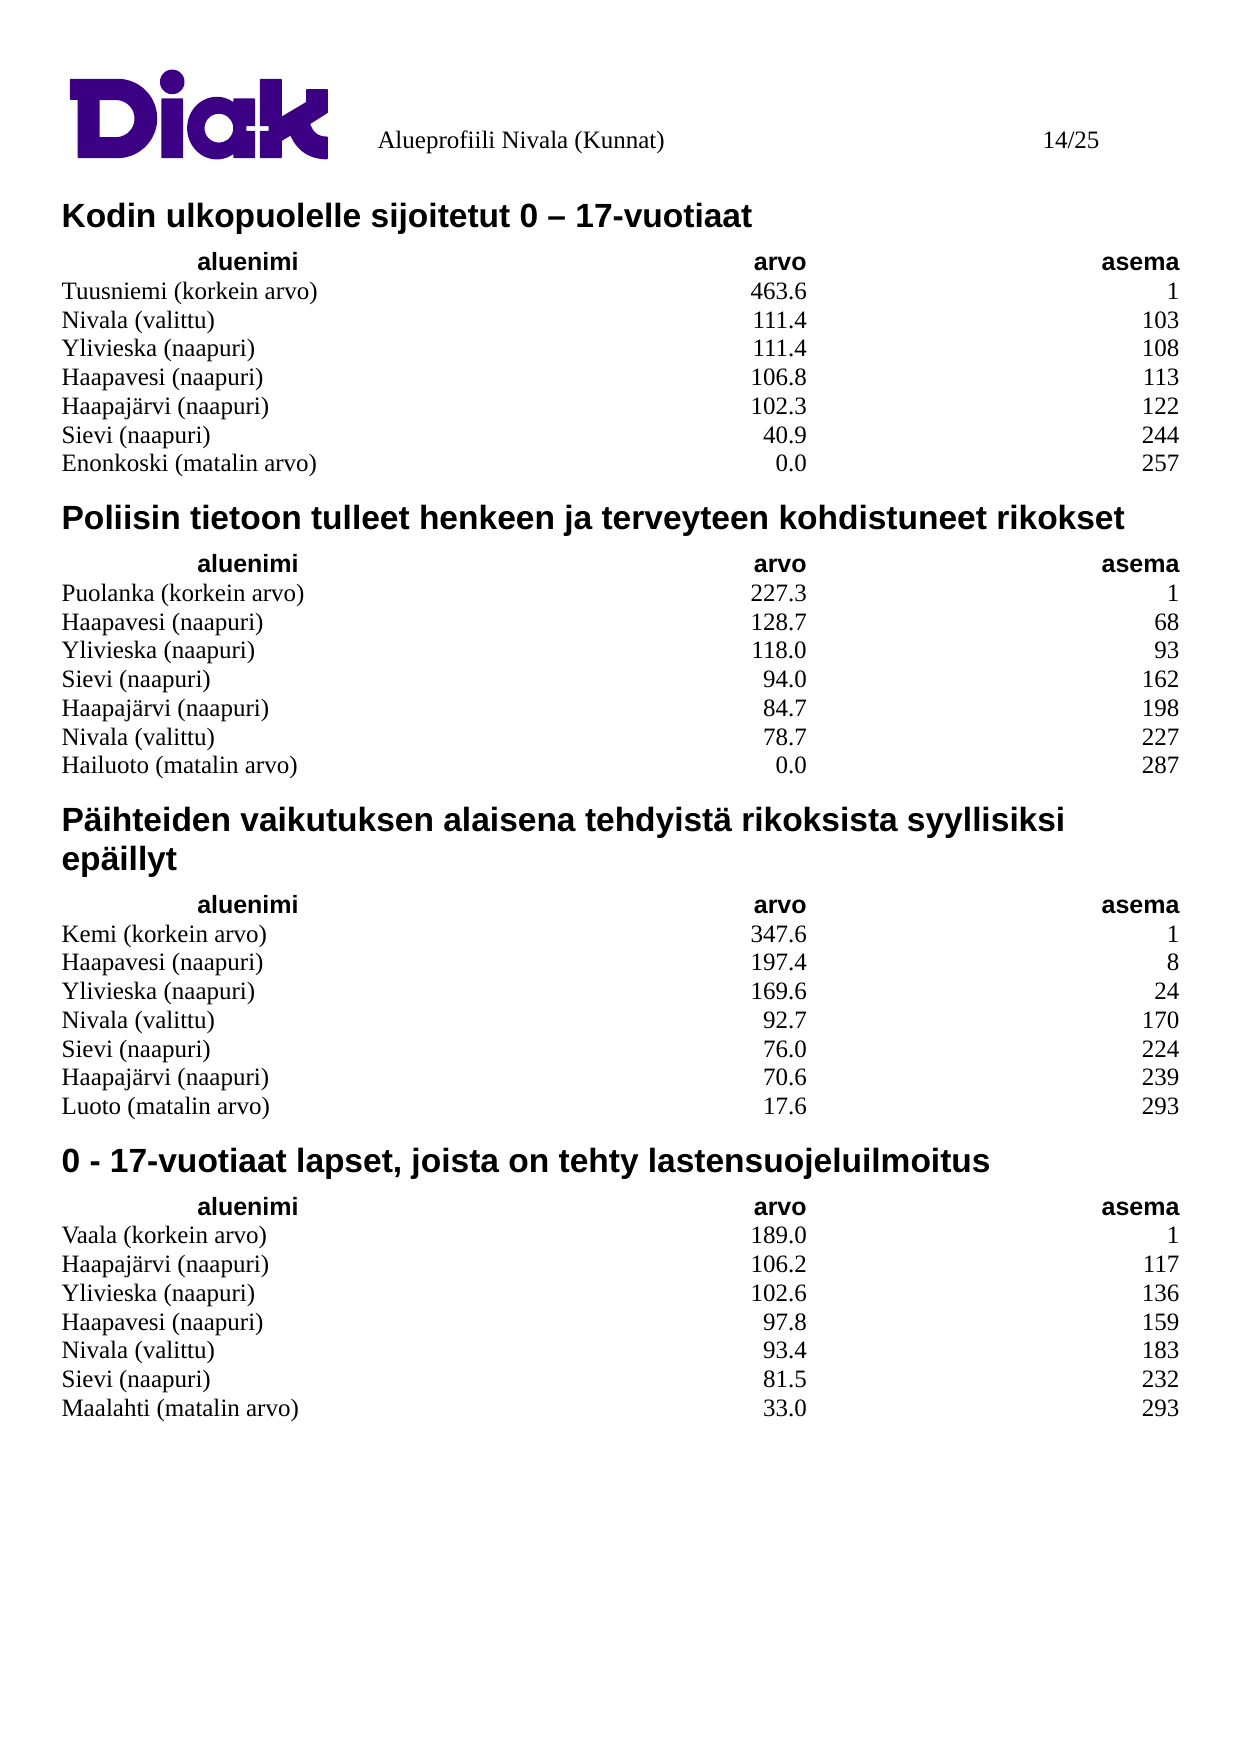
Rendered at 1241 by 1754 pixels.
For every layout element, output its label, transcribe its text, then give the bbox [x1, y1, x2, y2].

table_header aluenimi [61, 1192, 434, 1221]
table_cell 103 [806, 305, 1179, 333]
table_cell 33.0 [434, 1393, 806, 1422]
table_cell 93 [806, 636, 1179, 664]
table_cell 183 [806, 1336, 1179, 1364]
table_header asema [806, 890, 1179, 919]
table_cell 189.0 [434, 1221, 806, 1249]
table_cell 106.8 [434, 362, 806, 391]
table_cell 257 [806, 449, 1179, 477]
table_cell 244 [806, 420, 1179, 448]
table_cell Nivala (valittu) [61, 722, 434, 751]
table_header asema [806, 247, 1179, 276]
table_cell Ylivieska (naapuri) [61, 636, 434, 664]
table_cell Enonkoski (matalin arvo) [61, 449, 434, 477]
table_cell 111.4 [434, 305, 806, 333]
table_cell Sievi (naapuri) [61, 1034, 434, 1062]
table_cell 293 [806, 1091, 1179, 1120]
table_cell 198 [806, 693, 1179, 722]
table_cell Haapavesi (naapuri) [61, 1307, 434, 1336]
table_cell 1 [806, 919, 1179, 947]
table_cell 1 [806, 1221, 1179, 1249]
table_cell 106.2 [434, 1249, 806, 1278]
table_cell 224 [806, 1034, 1179, 1062]
table_cell 169.6 [434, 976, 806, 1005]
subtitle Kodin ulkopuolelle sijoitetut 0 – 17-vuotiaat [61, 196, 1179, 235]
table_cell 94.0 [434, 664, 806, 693]
table_cell 97.8 [434, 1307, 806, 1336]
table_cell 76.0 [434, 1034, 806, 1062]
table_header asema [806, 549, 1179, 578]
table_cell 232 [806, 1364, 1179, 1393]
table_cell 68 [806, 607, 1179, 636]
table_cell Ylivieska (naapuri) [61, 976, 434, 1005]
table_cell 117 [806, 1249, 1179, 1278]
table_cell Sievi (naapuri) [61, 664, 434, 693]
subtitle 0 - 17-vuotiaat lapset, joista on tehty lastensuojeluilmoitus [61, 1141, 1179, 1179]
table_header arvo [434, 247, 806, 276]
table_cell Haapajärvi (naapuri) [61, 1063, 434, 1091]
table_cell 113 [806, 362, 1179, 391]
table_cell 92.7 [434, 1005, 806, 1034]
table_cell Luoto (matalin arvo) [61, 1091, 434, 1120]
table_cell 0.0 [434, 449, 806, 477]
table_header aluenimi [61, 247, 434, 276]
table_cell 347.6 [434, 919, 806, 947]
table_cell Haapajärvi (naapuri) [61, 1249, 434, 1278]
table_cell Haapajärvi (naapuri) [61, 693, 434, 722]
table_cell 136 [806, 1278, 1179, 1307]
table_cell 78.7 [434, 722, 806, 751]
table_header arvo [434, 890, 806, 919]
table_cell Haapavesi (naapuri) [61, 948, 434, 976]
table_cell 40.9 [434, 420, 806, 448]
table_cell Kemi (korkein arvo) [61, 919, 434, 947]
table_cell Puolanka (korkein arvo) [61, 578, 434, 607]
table_cell 108 [806, 334, 1179, 362]
table_cell 239 [806, 1063, 1179, 1091]
table_cell 287 [806, 751, 1179, 779]
table_cell 463.6 [434, 276, 806, 305]
table_header asema [806, 1192, 1179, 1221]
table_cell 102.3 [434, 391, 806, 420]
table_header aluenimi [61, 890, 434, 919]
subtitle Päihteiden vaikutuksen alaisena tehdyistä rikoksista syyllisiksi epäillyt [61, 800, 1179, 877]
table_cell Maalahti (matalin arvo) [61, 1393, 434, 1422]
table_cell Haapavesi (naapuri) [61, 607, 434, 636]
table_cell 197.4 [434, 948, 806, 976]
table_cell Vaala (korkein arvo) [61, 1221, 434, 1249]
table_header arvo [434, 549, 806, 578]
table_cell Hailuoto (matalin arvo) [61, 751, 434, 779]
table_cell 0.0 [434, 751, 806, 779]
table_cell 293 [806, 1393, 1179, 1422]
table_cell 162 [806, 664, 1179, 693]
table_cell 159 [806, 1307, 1179, 1336]
table_cell 17.6 [434, 1091, 806, 1120]
table_cell Nivala (valittu) [61, 1336, 434, 1364]
table_cell Nivala (valittu) [61, 1005, 434, 1034]
table_cell Haapajärvi (naapuri) [61, 391, 434, 420]
table_cell 102.6 [434, 1278, 806, 1307]
table_cell 24 [806, 976, 1179, 1005]
table_cell Sievi (naapuri) [61, 1364, 434, 1393]
table_cell Nivala (valittu) [61, 305, 434, 333]
table_cell 1 [806, 578, 1179, 607]
table_cell 122 [806, 391, 1179, 420]
table_cell 227 [806, 722, 1179, 751]
table_cell 84.7 [434, 693, 806, 722]
table_cell 227.3 [434, 578, 806, 607]
table_cell 118.0 [434, 636, 806, 664]
subtitle Poliisin tietoon tulleet henkeen ja terveyteen kohdistuneet rikokset [61, 498, 1179, 537]
table_cell Haapavesi (naapuri) [61, 362, 434, 391]
table_cell Sievi (naapuri) [61, 420, 434, 448]
table_cell 70.6 [434, 1063, 806, 1091]
table_cell Tuusniemi (korkein arvo) [61, 276, 434, 305]
table_cell 81.5 [434, 1364, 806, 1393]
table_cell 170 [806, 1005, 1179, 1034]
table_cell Ylivieska (naapuri) [61, 1278, 434, 1307]
table_cell 8 [806, 948, 1179, 976]
table_cell Ylivieska (naapuri) [61, 334, 434, 362]
table_header aluenimi [61, 549, 434, 578]
table_header arvo [434, 1192, 806, 1221]
table_cell 111.4 [434, 334, 806, 362]
table_cell 93.4 [434, 1336, 806, 1364]
table_cell 1 [806, 276, 1179, 305]
table_cell 128.7 [434, 607, 806, 636]
